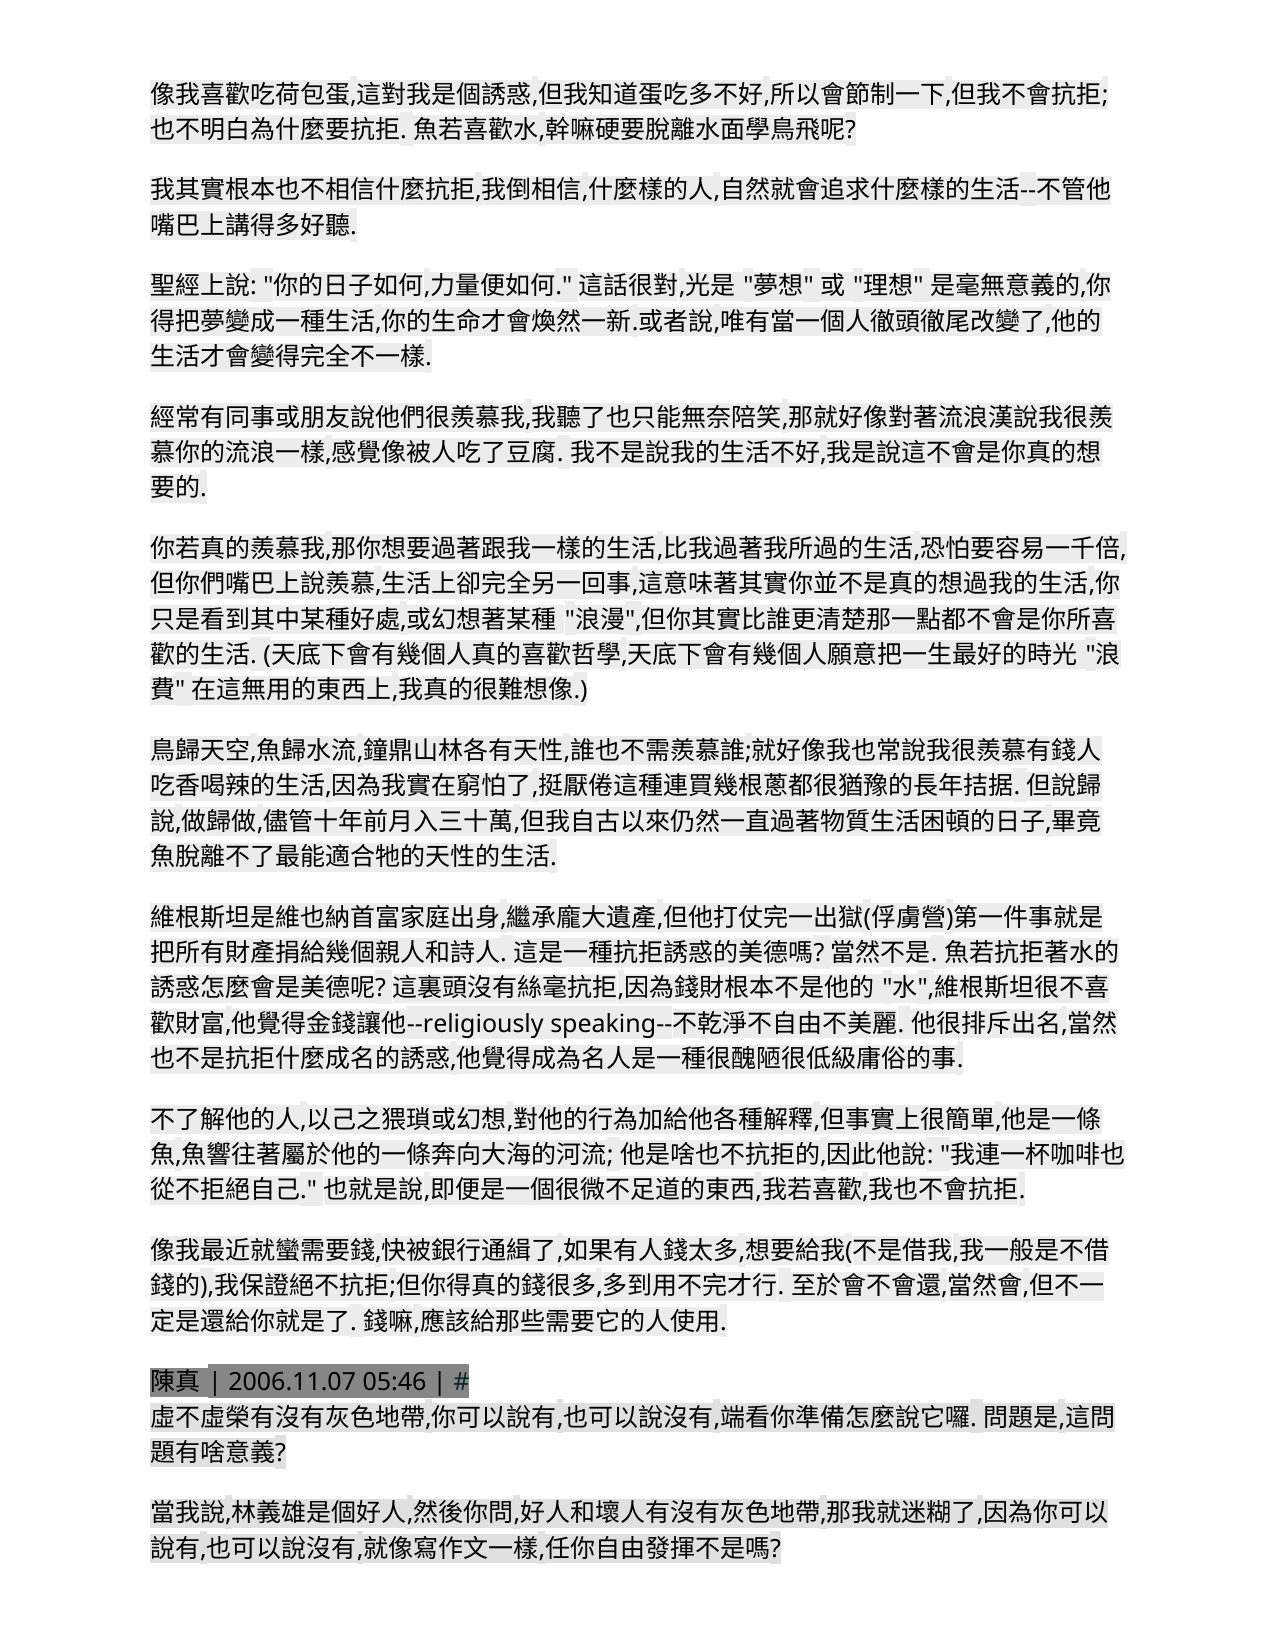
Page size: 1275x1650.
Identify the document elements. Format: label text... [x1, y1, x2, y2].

text 維根斯坦是維也納首富家庭出身,繼承龐大遺產,但他打仗完一出獄(俘虜營)第一件事就是把所有財產捐給幾個親人和詩人. 這是一種抗拒誘惑的美德嗎? 當然不是. 魚若抗拒著水的誘惑怎麼會是美德呢? 這裏頭沒有絲毫抗拒,因為錢財根本不是他的 "水",維根斯坦很不喜歡財富,他覺得金錢讓他--religiously speaking--不乾淨不自由不美麗. 他很排斥出名,當然也不是抗拒什麼成名的誘惑,他覺得成為名人是一種很醜陋很低級庸俗的事. [150, 898, 1125, 1075]
text 虛不虛榮有沒有灰色地帶,你可以說有,也可以說沒有,端看你準備怎麼說它囉. 問題是,這問題有啥意義? [150, 1398, 1125, 1469]
text 我其實根本也不相信什麼抗拒,我倒相信,什麼樣的人,自然就會追求什麼樣的生活--不管他嘴巴上講得多好聽. [150, 171, 1125, 242]
text 當我說,林義雄是個好人,然後你問,好人和壞人有沒有灰色地帶,那我就迷糊了,因為你可以說有,也可以說沒有,就像寫作文一樣,任你自由發揮不是嗎? [150, 1494, 1125, 1564]
text 像我最近就蠻需要錢,快被銀行通緝了,如果有人錢太多,想要給我(不是借我,我一般是不借錢的),我保證絕不抗拒;但你得真的錢很多,多到用不完才行. 至於會不會還,當然會,但不一定是還給你就是了. 錢嘛,應該給那些需要它的人使用. [150, 1231, 1125, 1337]
text 陳真 | 2006.11.07 05:46 | # [150, 1362, 1125, 1398]
text 鳥歸天空,魚歸水流,鐘鼎山林各有天性,誰也不需羨慕誰;就好像我也常說我很羨慕有錢人吃香喝辣的生活,因為我實在窮怕了,挺厭倦這種連買幾根蔥都很猶豫的長年拮据. 但說歸說,做歸做,儘管十年前月入三十萬,但我自古以來仍然一直過著物質生活困頓的日子,畢竟魚脫離不了最能適合牠的天性的生活. [150, 731, 1125, 873]
text 不了解他的人,以己之猥瑣或幻想,對他的行為加給他各種解釋,但事實上很簡單,他是一條魚,魚響往著屬於他的一條奔向大海的河流; 他是啥也不抗拒的,因此他說: "我連一杯咖啡也從不拒絕自己." 也就是說,即便是一個很微不足道的東西,我若喜歡,我也不會抗拒. [150, 1100, 1125, 1206]
text 你若真的羨慕我,那你想要過著跟我一樣的生活,比我過著我所過的生活,恐怕要容易一千倍,但你們嘴巴上說羨慕,生活上卻完全另一回事,這意味著其實你並不是真的想過我的生活,你只是看到其中某種好處,或幻想著某種 "浪漫",但你其實比誰更清楚那一點都不會是你所喜歡的生活. (天底下會有幾個人真的喜歡哲學,天底下會有幾個人願意把一生最好的時光 "浪費" 在這無用的東西上,我真的很難想像.) [150, 529, 1125, 706]
text 聖經上說: "你的日子如何,力量便如何." 這話很對,光是 "夢想" 或 "理想" 是毫無意義的,你得把夢變成一種生活,你的生命才會煥然一新.或者說,唯有當一個人徹頭徹尾改變了,他的生活才會變得完全不一樣. [150, 267, 1125, 373]
text 經常有同事或朋友說他們很羨慕我,我聽了也只能無奈陪笑,那就好像對著流浪漢說我很羨慕你的流浪一樣,感覺像被人吃了豆腐. 我不是說我的生活不好,我是說這不會是你真的想要的. [150, 398, 1125, 504]
text 像我喜歡吃荷包蛋,這對我是個誘惑,但我知道蛋吃多不好,所以會節制一下,但我不會抗拒;也不明白為什麼要抗拒. 魚若喜歡水,幹嘛硬要脫離水面學鳥飛呢? [150, 75, 1125, 146]
